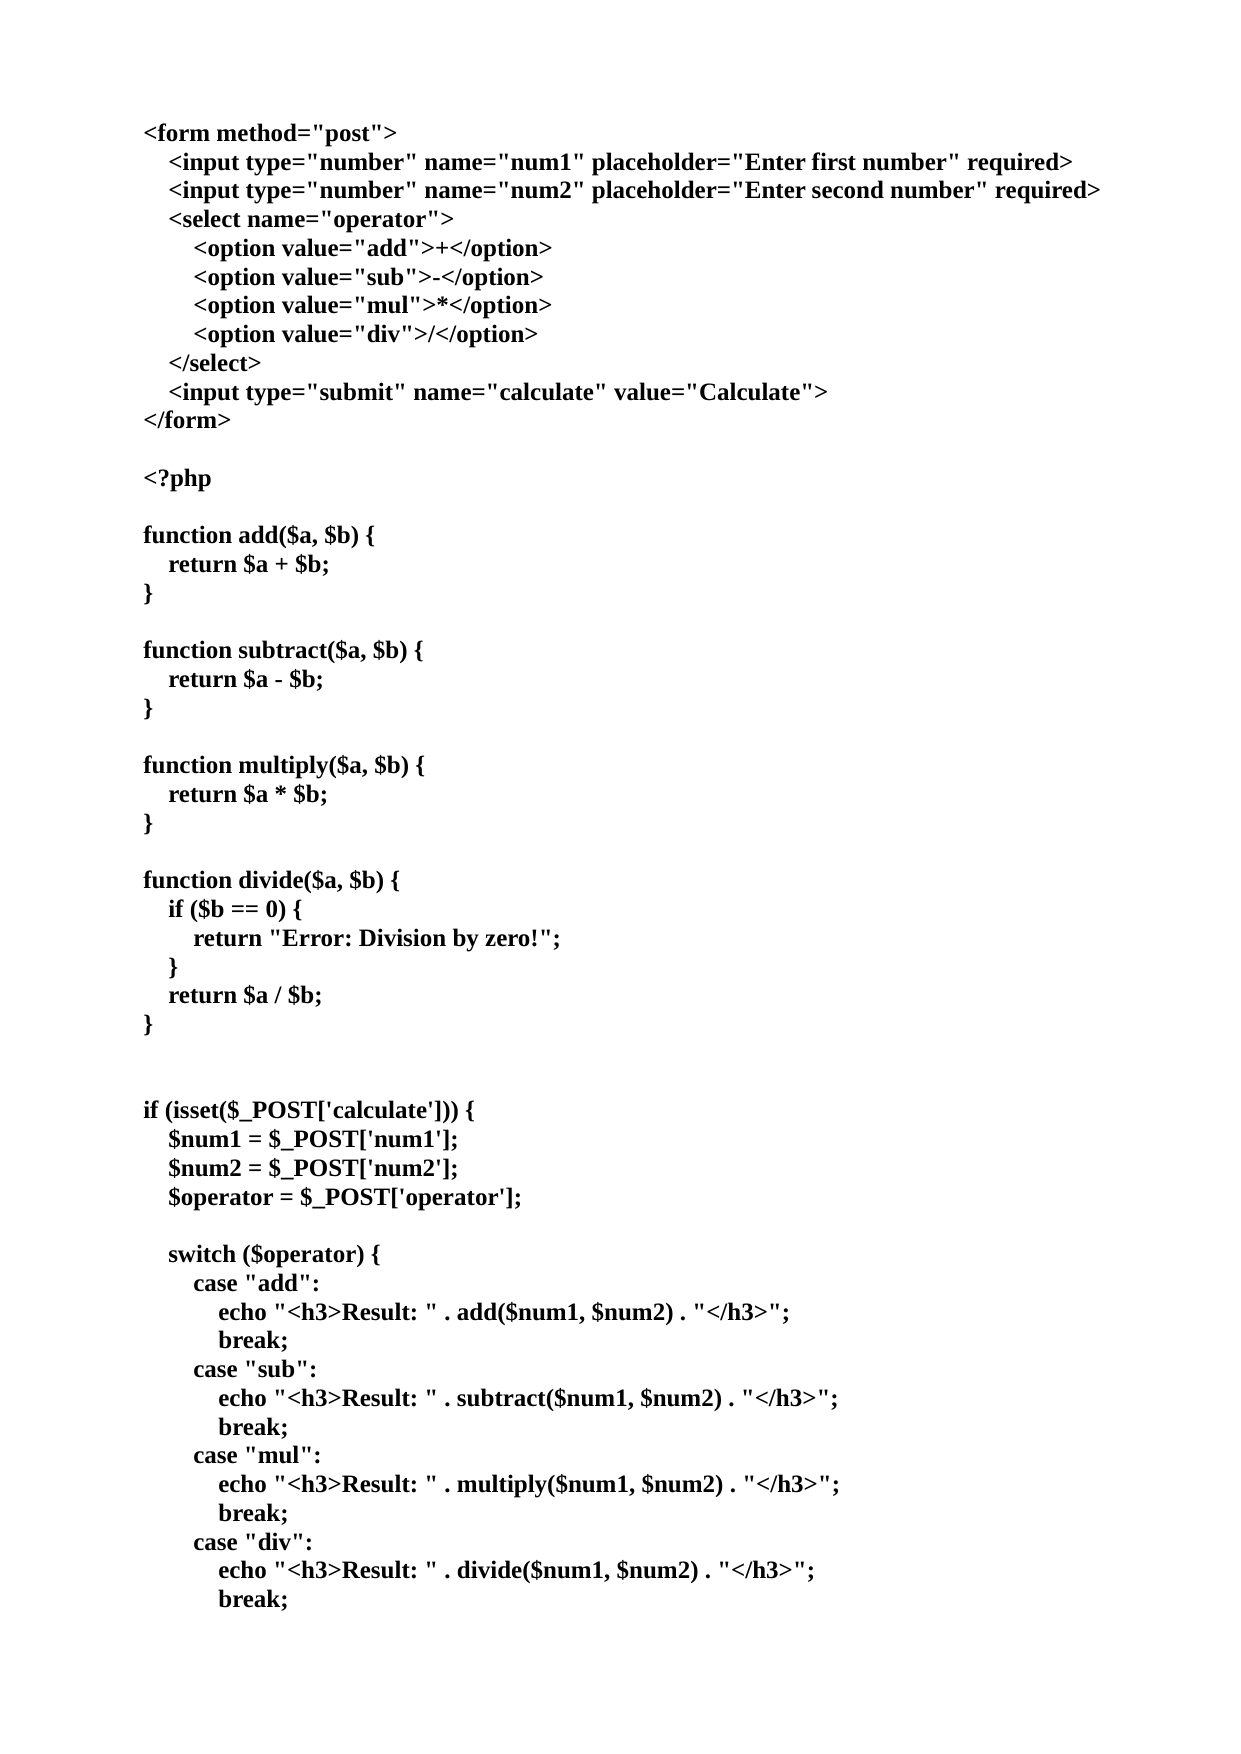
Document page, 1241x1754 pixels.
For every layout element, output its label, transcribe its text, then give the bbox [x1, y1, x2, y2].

text case "mul": [118, 1441, 1122, 1469]
text </select> [118, 348, 1122, 377]
text switch ($operator) { [118, 1239, 1122, 1268]
text <?php [118, 463, 1122, 492]
text case "add": [118, 1268, 1122, 1297]
text <option value="sub">-</option> [118, 262, 1122, 291]
text <option value="mul">*</option> [118, 291, 1122, 319]
text break; [118, 1584, 1122, 1613]
text function divide($a, $b) { [118, 866, 1122, 894]
text <input type="number" name="num1" placeholder="Enter first number" required> [118, 147, 1122, 176]
text if (isset($_POST['calculate'])) { [118, 1096, 1122, 1124]
text <option value="div">/</option> [118, 319, 1122, 348]
text <form method="post"> [118, 118, 1122, 147]
text return $a - $b; [118, 664, 1122, 693]
text $operator = $_POST['operator']; [118, 1182, 1122, 1211]
text function subtract($a, $b) { [118, 636, 1122, 664]
text break; [118, 1498, 1122, 1527]
text <input type="submit" name="calculate" value="Calculate"> [118, 377, 1122, 406]
text <option value="add">+</option> [118, 233, 1122, 262]
text return "Error: Division by zero!"; [118, 923, 1122, 952]
text } [118, 1009, 1122, 1038]
text return $a * $b; [118, 779, 1122, 808]
text echo "<h3>Result: " . multiply($num1, $num2) . "</h3>"; [118, 1469, 1122, 1498]
text echo "<h3>Result: " . divide($num1, $num2) . "</h3>"; [118, 1556, 1122, 1584]
text function add($a, $b) { [118, 521, 1122, 549]
text <input type="number" name="num2" placeholder="Enter second number" required> [118, 176, 1122, 204]
text $num1 = $_POST['num1']; [118, 1124, 1122, 1153]
text case "div": [118, 1527, 1122, 1556]
text return $a / $b; [118, 981, 1122, 1009]
text <select name="operator"> [118, 204, 1122, 233]
text case "sub": [118, 1354, 1122, 1383]
text return $a + $b; [118, 549, 1122, 578]
text } [118, 808, 1122, 837]
text } [118, 952, 1122, 981]
text function multiply($a, $b) { [118, 751, 1122, 779]
text } [118, 693, 1122, 722]
text echo "<h3>Result: " . add($num1, $num2) . "</h3>"; [118, 1297, 1122, 1326]
text break; [118, 1326, 1122, 1354]
text </form> [118, 406, 1122, 434]
text } [118, 578, 1122, 607]
text $num2 = $_POST['num2']; [118, 1153, 1122, 1182]
text if ($b == 0) { [118, 894, 1122, 923]
text break; [118, 1412, 1122, 1441]
text echo "<h3>Result: " . subtract($num1, $num2) . "</h3>"; [118, 1383, 1122, 1412]
